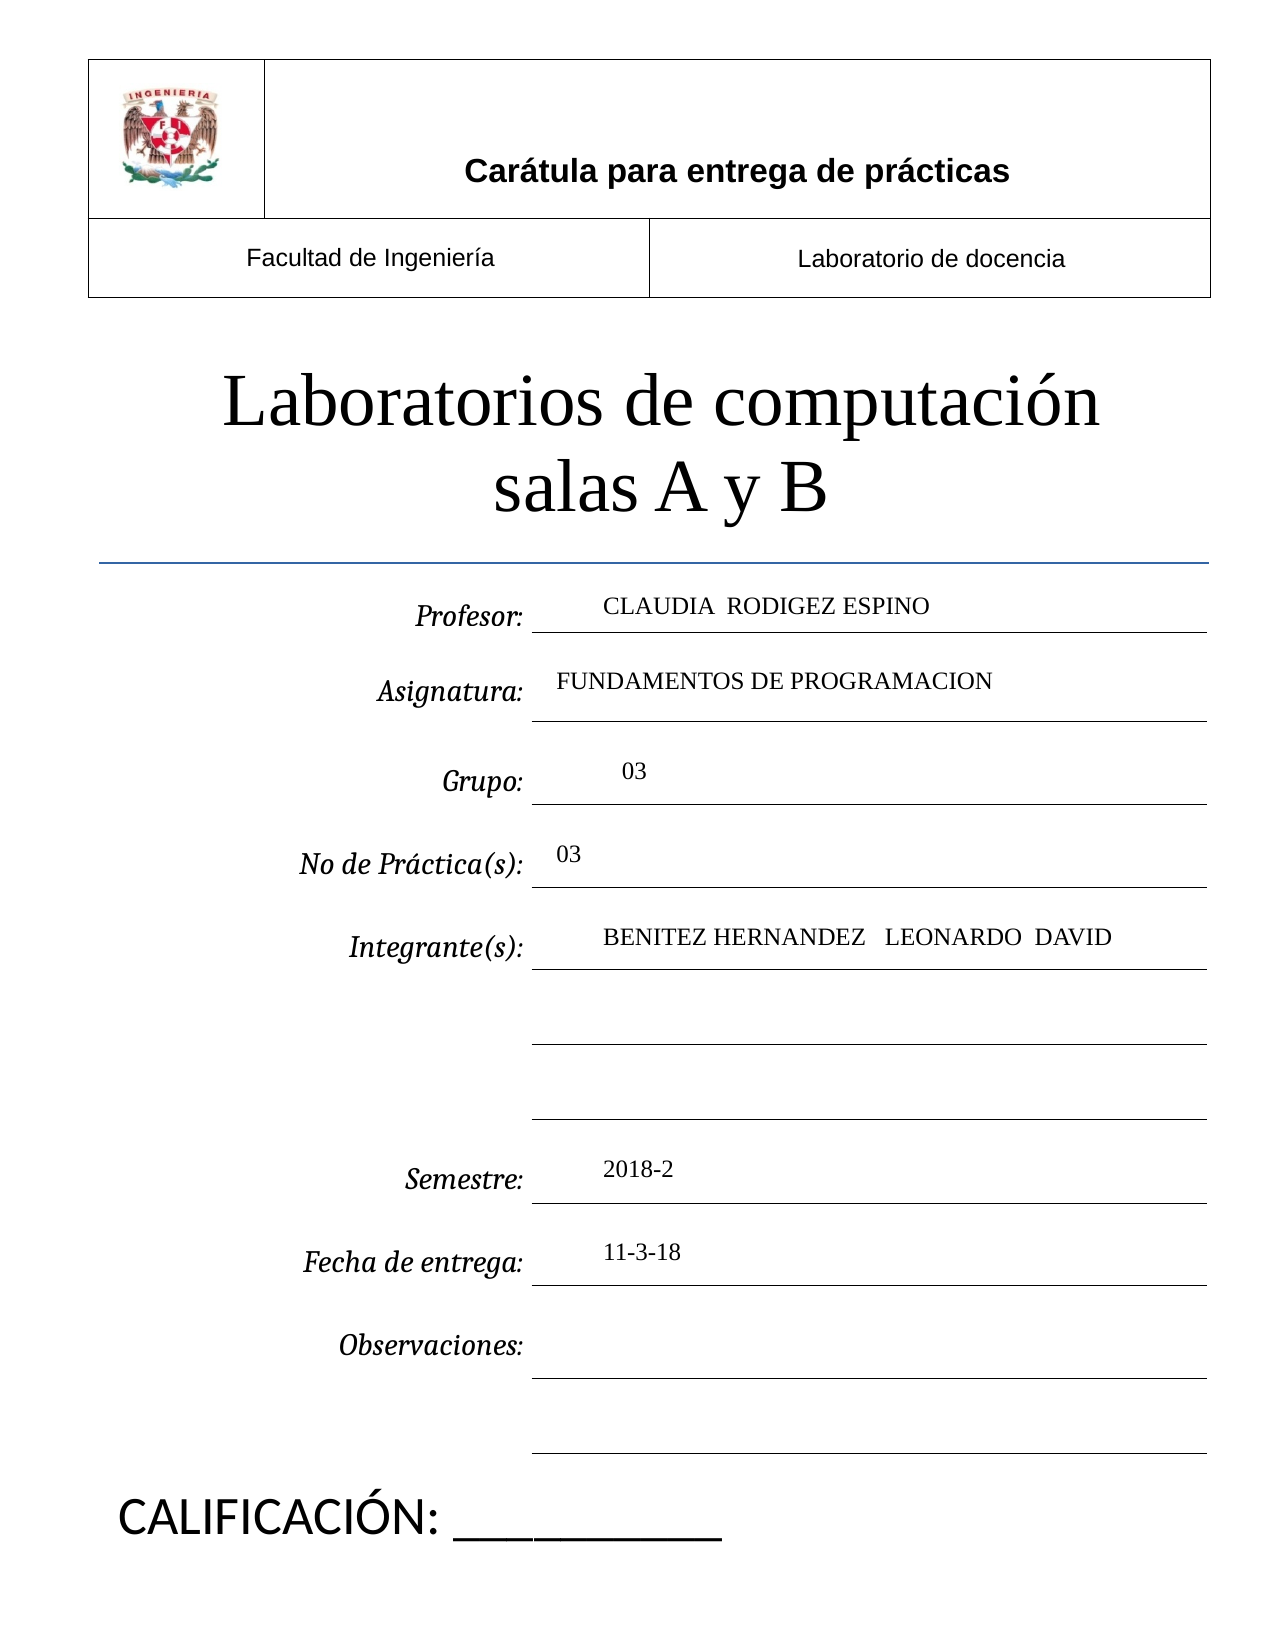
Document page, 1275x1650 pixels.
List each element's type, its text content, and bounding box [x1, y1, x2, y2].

table_cell [118, 1378, 532, 1453]
table_cell [118, 1044, 532, 1119]
table_cell 03 [532, 805, 1207, 887]
table_cell Semestre: [118, 1119, 532, 1202]
table_header [89, 60, 264, 217]
table_cell Fecha de entrega: [118, 1203, 532, 1285]
text Laboratorios de computación [118, 355, 1205, 441]
table_cell Observaciones: [118, 1285, 532, 1378]
table_cell [532, 1045, 1207, 1119]
table_cell [118, 969, 532, 1044]
table_cell Facultad de Ingeniería [89, 219, 649, 297]
table_cell Laboratorio de docencia [650, 219, 1210, 297]
table_cell [532, 1286, 1207, 1378]
table_cell Asignatura: [118, 631, 532, 721]
table_cell BENITEZ HERNANDEZ LEONARDO DAVID [532, 888, 1207, 969]
table_cell Grupo: [118, 721, 532, 804]
table_cell 11-3-18 [532, 1204, 1207, 1285]
text CALIFICACIÓN: __________ [118, 1482, 1205, 1548]
table_cell [532, 970, 1207, 1044]
table_header Profesor: [118, 564, 532, 631]
table_header [532, 556, 1207, 562]
text salas A y B [118, 441, 1205, 528]
table_header [118, 556, 532, 562]
table_cell No de Práctica(s): [118, 804, 532, 887]
table_header Carátula para entrega de prácticas [265, 60, 1210, 217]
table_cell 2018-2 [532, 1120, 1207, 1202]
table_cell 03 [532, 722, 1207, 804]
table_cell [532, 1379, 1207, 1453]
table_cell Integrante(s): [118, 887, 532, 969]
table_header CLAUDIA RODIGEZ ESPINO [532, 564, 1207, 631]
table_cell FUNDAMENTOS DE PROGRAMACION [532, 633, 1207, 721]
